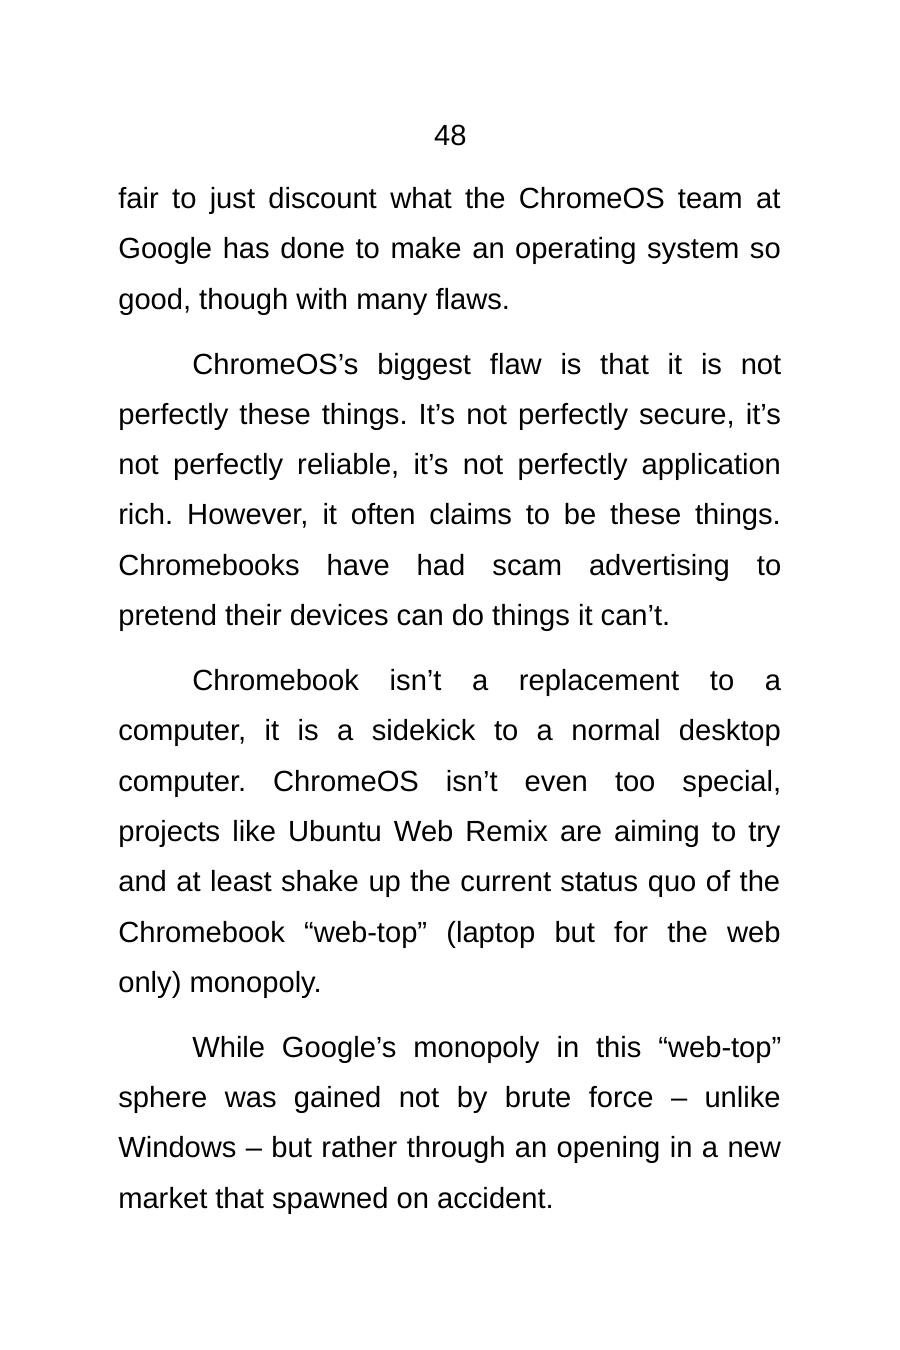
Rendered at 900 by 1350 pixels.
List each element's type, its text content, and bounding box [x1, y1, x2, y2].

text While Google’s monopoly in this “web-top” sphere was gained not by brute force – unlike Windows – but rather through an opening in a new market that spawned on accident. [118, 1030, 782, 1214]
text Chromebook isn’t a replacement to a computer, it is a sidekick to a normal desktop computer. ChromeOS isn’t even too special, projects like Ubuntu Web Remix are aiming to try and at least shake up the current status quo of the Chromebook “web-top” (laptop but for the web only) monopoly. [118, 663, 782, 998]
text ChromeOS’s biggest flaw is that it is not perfectly these things. It’s not perfectly secure, it’s not perfectly reliable, it’s not perfectly application rich. However, it often claims to be these things. Chromebooks have had scam advertising to pretend their devices can do things it can’t. [118, 347, 782, 632]
text fair to just discount what the ChromeOS team at Google has done to make an operating system so good, though with many flaws. [118, 181, 782, 315]
